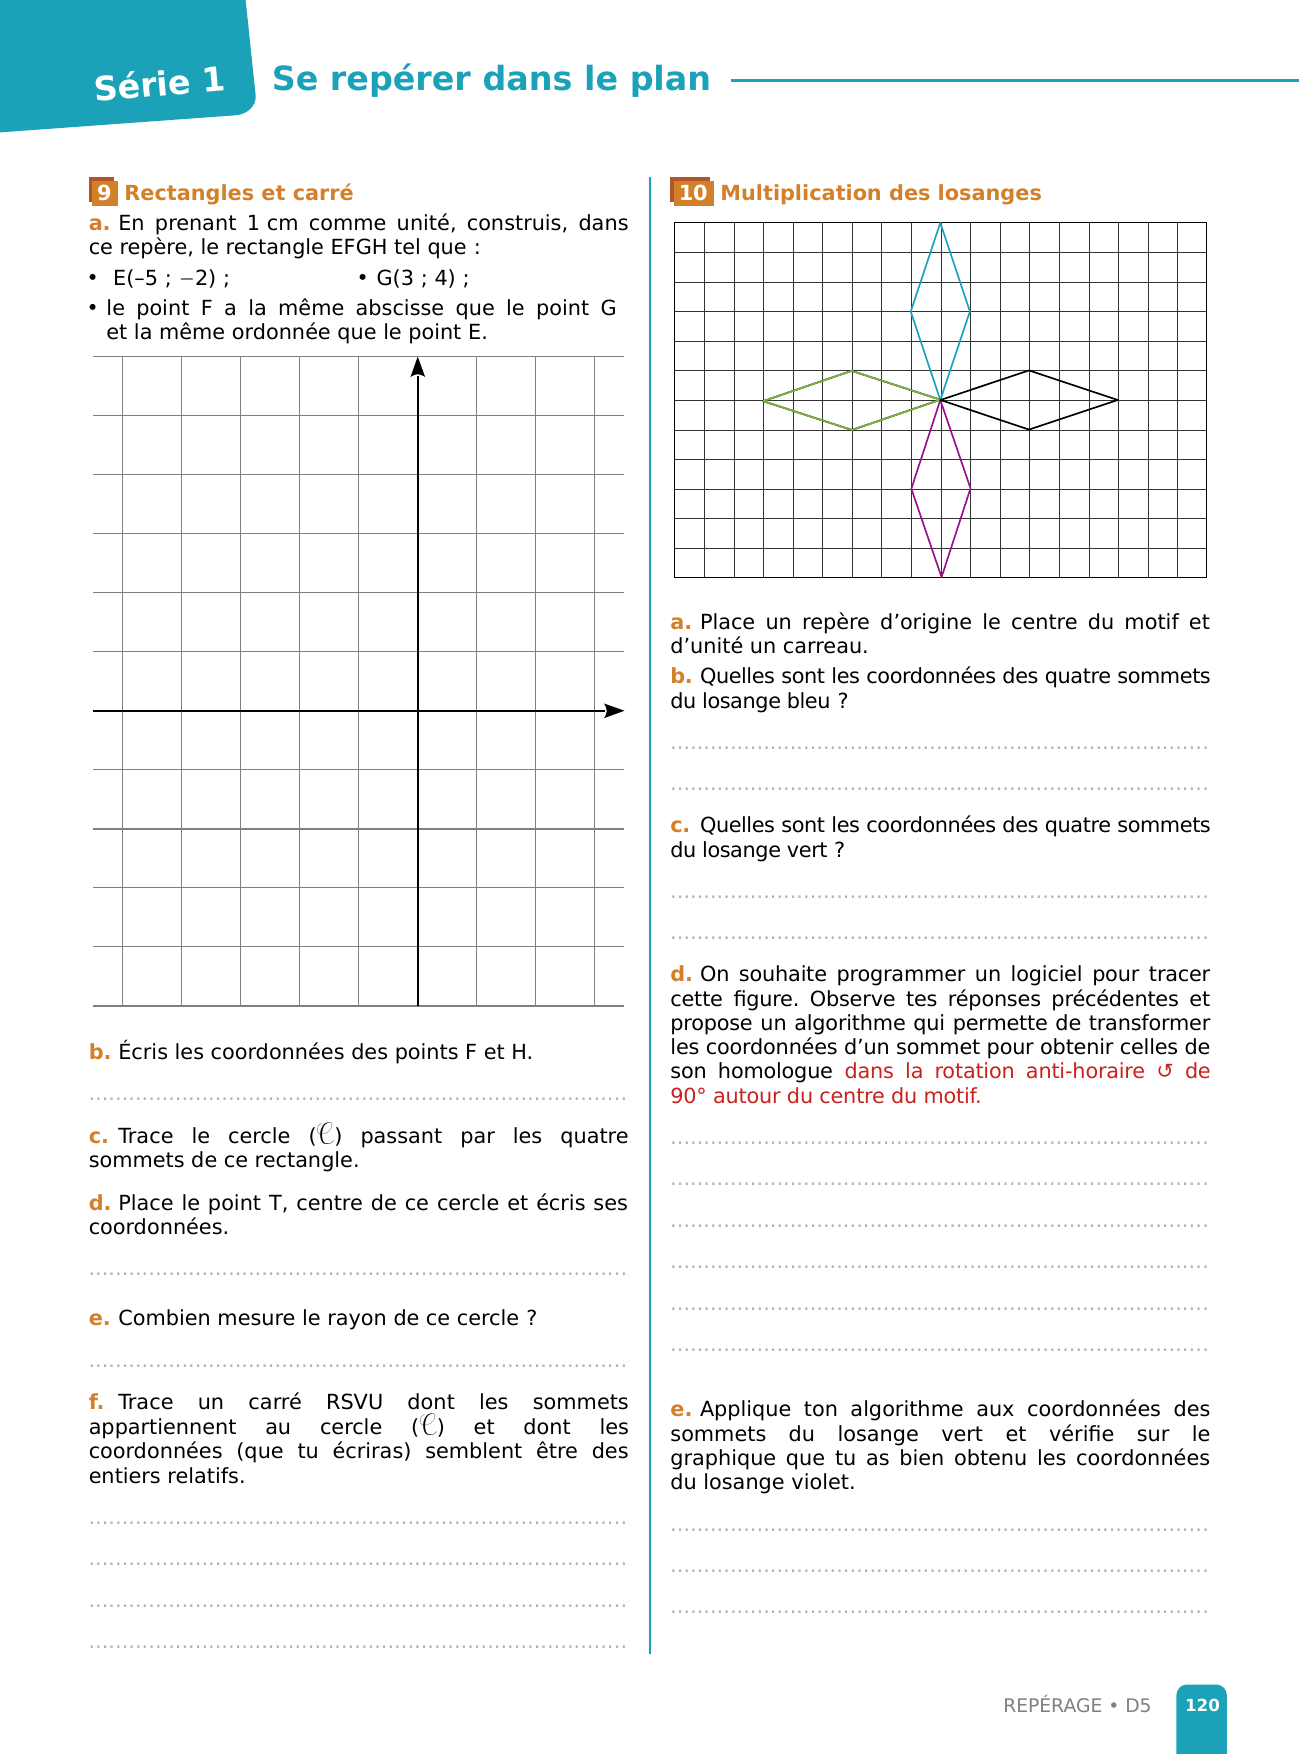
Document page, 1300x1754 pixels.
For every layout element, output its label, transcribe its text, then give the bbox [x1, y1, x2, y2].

list On souhaite programmer un logiciel pour tracer cette figure. Observe tes réponses précédentes et propose un algorithme qui permette de transformer les coordonnées d’un sommet pour obtenir celles de son homologue dans la rotation anti-horaire ↺ de 90° autour du centre du motif. [670, 962, 1211, 1108]
list En prenant 1 cm comme unité, construis, dans ce repère, le rectangle EFGH tel que : [88, 211, 629, 260]
list G(3 ; 4) ; [359, 266, 629, 290]
list le point F a la même abscisse que le point G et la même ordonnée que le point E. [88, 296, 629, 344]
list Applique ton algorithme aux coordonnées des sommets du losange vert et vérifie sur le graphique que tu as bien obtenu les coordonnées du losange violet. [670, 1397, 1211, 1494]
list Multiplication des losanges [710, 177, 1211, 205]
list E(–5 ; −2) ; [88, 266, 359, 290]
list Trace un carré RSVU dont les sommets appartiennent au cercle () et dont les coordonnées (que tu écriras) semblent être des entiers relatifs. [88, 1390, 629, 1488]
list Quelles sont les coordonnées des quatre sommets du losange bleu ? [670, 664, 1211, 713]
list Trace le cercle () passant par les quatre sommets de ce rectangle. [88, 1123, 629, 1173]
list Quelles sont les coordonnées des quatre sommets du losange vert ? [670, 813, 1211, 862]
list Écris les coordonnées des points F et H. [88, 1040, 629, 1064]
list Place un repère d’origine le centre du motif et d’unité un carreau. [670, 610, 1211, 658]
list Place le point T, centre de ce cercle et écris ses coordonnées. [88, 1191, 629, 1239]
picture [316, 1122, 334, 1144]
picture [419, 1413, 437, 1435]
list Combien mesure le rayon de ce cercle ? [88, 1283, 629, 1331]
subtitle Rectangles et carré [114, 177, 629, 205]
